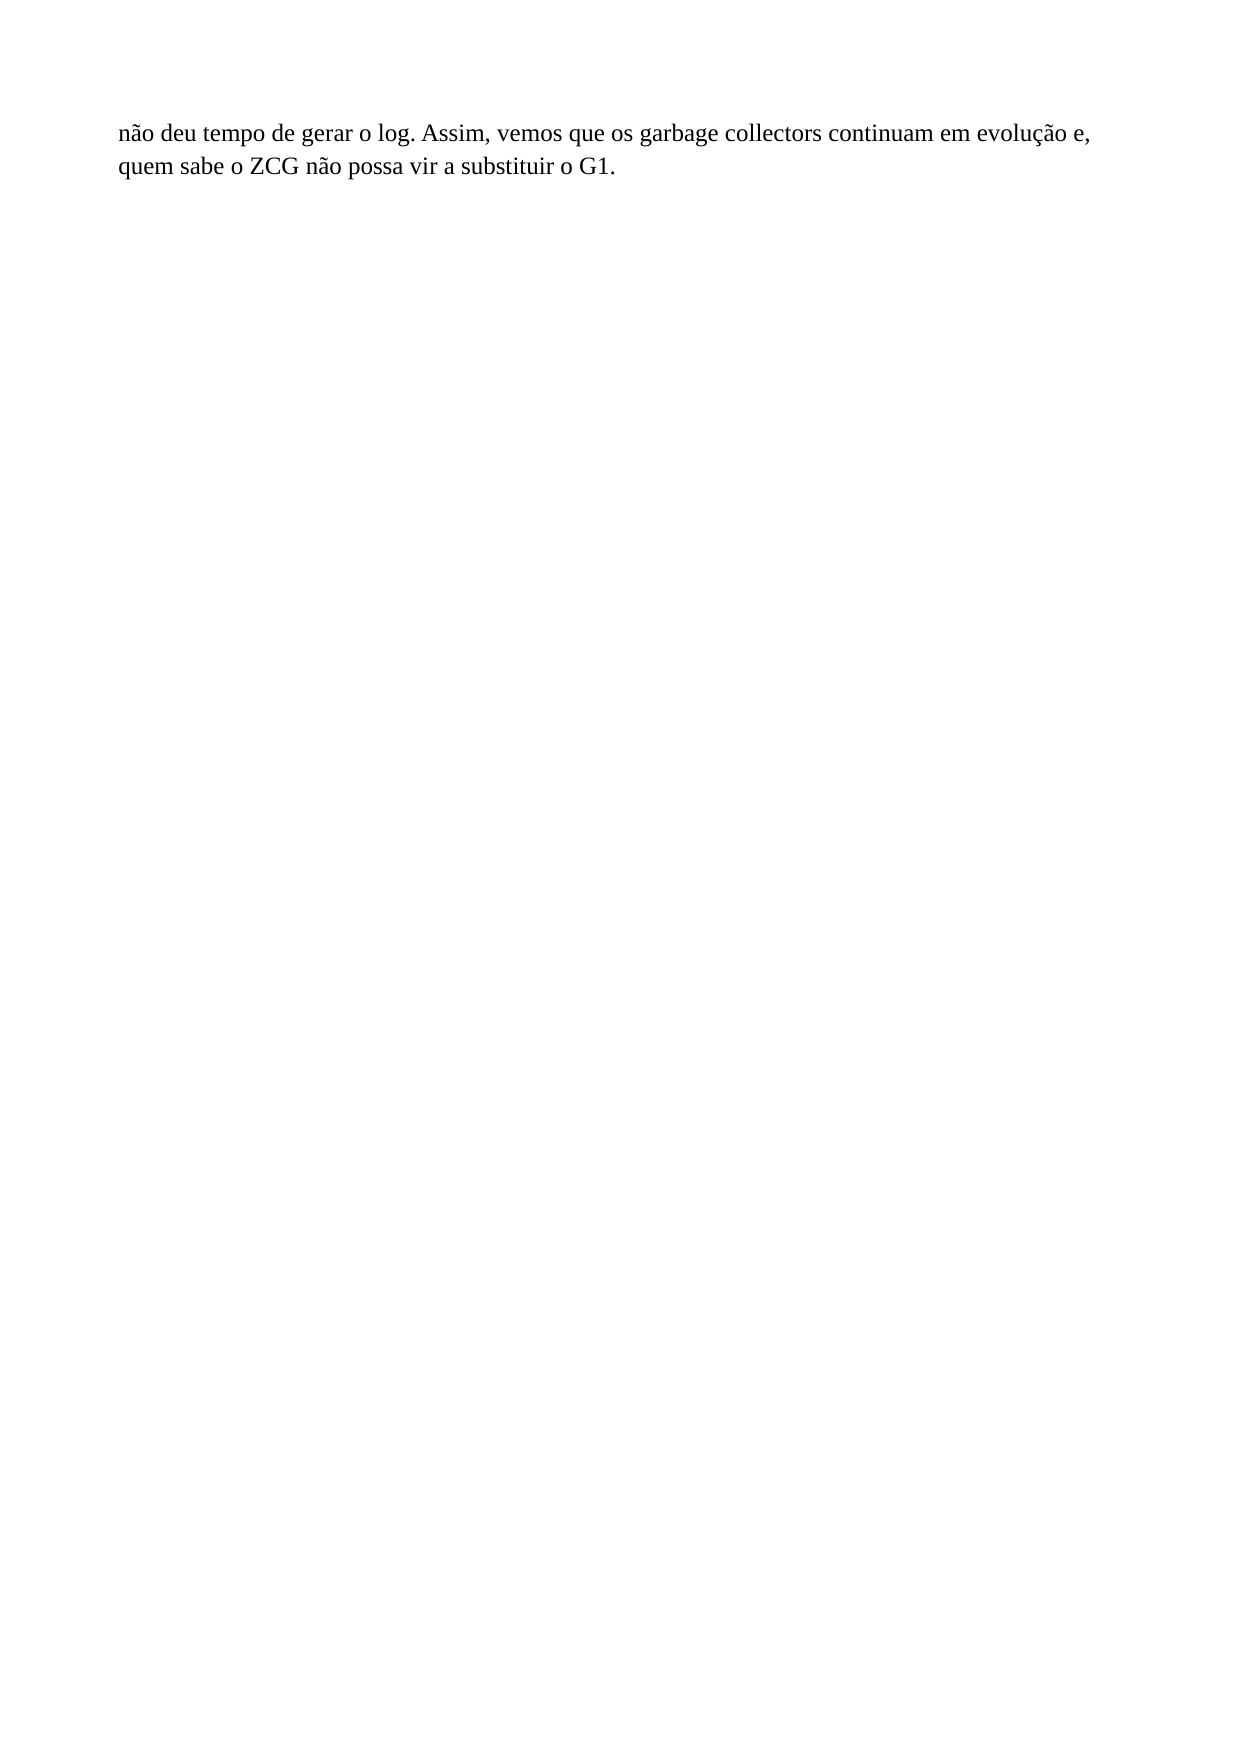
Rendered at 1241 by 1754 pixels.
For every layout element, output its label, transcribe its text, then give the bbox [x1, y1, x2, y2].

text não deu tempo de gerar o log. Assim, vemos que os garbage collectors continuam em evolução e, quem sabe o ZCG não possa vir a substituir o G1. [118, 118, 1122, 180]
